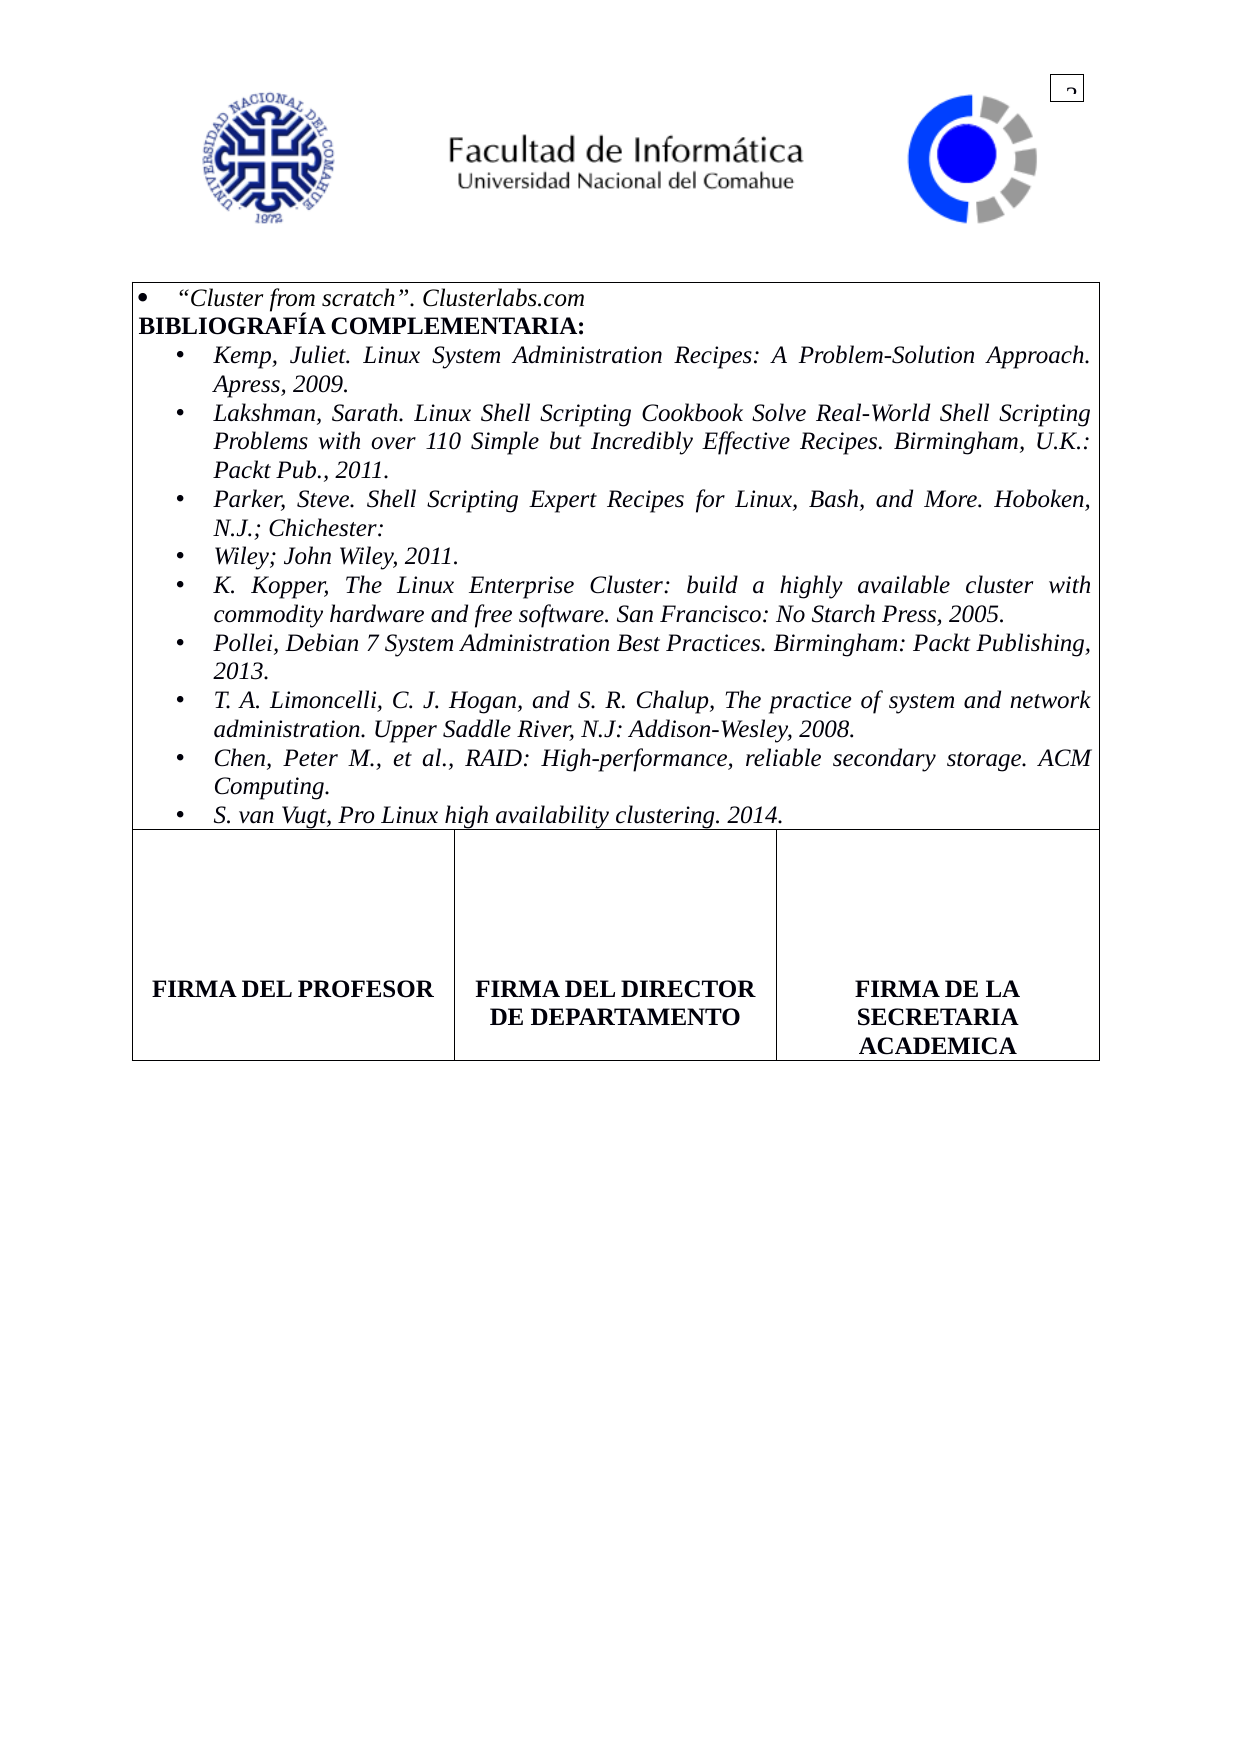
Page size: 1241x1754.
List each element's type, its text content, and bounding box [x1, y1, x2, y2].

picture [177, 73, 1063, 253]
table_cell BIBLIOGRAFÍA BÁSICA: Artículos desarrollados por la cátedra. “Cluster from scratch”. Clusterlabs.com BIBLIOGRAFÍA COMPLEMENTARIA: Kemp, Juliet. Linux System Administration Recipes: A Problem-Solution Approach. Apress, 2009. Lakshman, Sarath. Linux Shell Scripting Cookbook Solve Real-World Shell Scripting Problems with over 110 Simple but Incredibly Effective Recipes. Birmingham, U.K.: Packt Pub., 2011. Parker, Steve. Shell Scripting Expert Recipes for Linux, Bash, and More. Hoboken, N.J.; Chichester: Wiley; John Wiley, 2011. K. Kopper, The Linux Enterprise Cluster: build a highly available cluster with commodity hardware and free software. San Francisco: No Starch Press, 2005. Pollei, Debian 7 System Administration Best Practices. Birmingham: Packt Publishing, 2013. T. A. Limoncelli, C. J. Hogan, and S. R. Chalup, The practice of system and network administration. Upper Saddle River, N.J: Addison-Wesley, 2008. Chen, Peter M., et al., RAID: High-performance, reliable secondary storage. ACM Computing. S. van Vugt, Pro Linux high availability clustering. 2014. [133, 283, 1099, 829]
picture [1051, 75, 1063, 101]
table_cell FIRMA DEL DIRECTOR DE DEPARTAMENTO [455, 830, 776, 1060]
table_cell FIRMA DEL PROFESOR [133, 830, 454, 1060]
table_cell FIRMA DE LA SECRETARIA ACADEMICA [777, 830, 1099, 1060]
